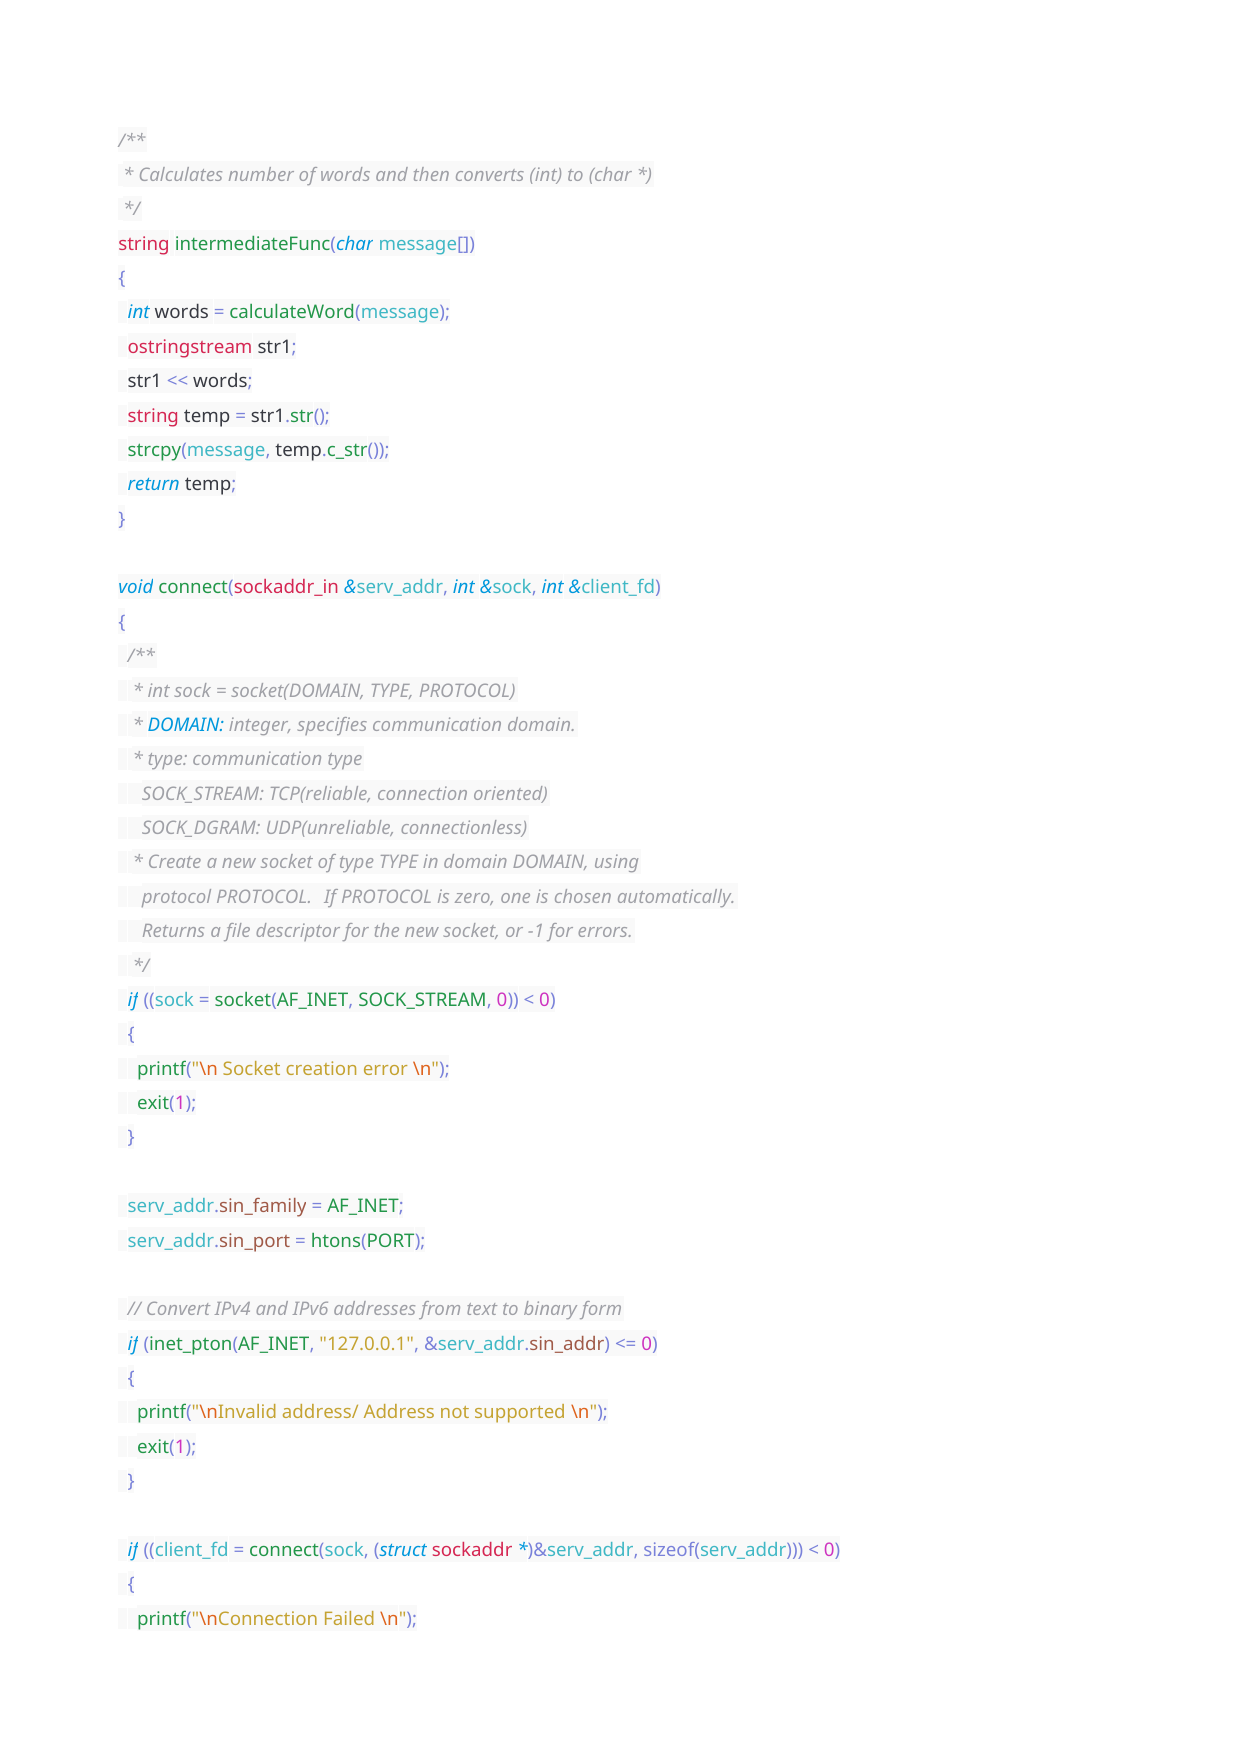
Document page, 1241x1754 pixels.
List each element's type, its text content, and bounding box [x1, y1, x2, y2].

text SOCK_DGRAM: UDP(unreliable, connectionless) [118, 806, 1122, 840]
text */ [118, 187, 1122, 221]
text serv_addr.sin_family = AF_INET; [118, 1184, 1122, 1218]
text /** [118, 634, 1122, 668]
text int words = calculateWord(message); [118, 290, 1122, 324]
text serv_addr.sin_port = htons(PORT); [118, 1218, 1122, 1252]
text /** [118, 118, 1122, 152]
text { [118, 1012, 1122, 1046]
text // Convert IPv4 and IPv6 addresses from text to binary form [118, 1287, 1122, 1321]
text string intermediateFunc(char message[]) [118, 221, 1122, 256]
text } [118, 496, 1122, 531]
text } [118, 1459, 1122, 1493]
text exit(1); [118, 1424, 1122, 1459]
text printf("\n Socket creation error \n"); [118, 1046, 1122, 1081]
text * Create a new socket of type TYPE in domain DOMAIN, using [118, 840, 1122, 874]
text printf("\nInvalid address/ Address not supported \n"); [118, 1390, 1122, 1424]
text string temp = str1.str(); [118, 393, 1122, 427]
text return temp; [118, 462, 1122, 496]
text * type: communication type [118, 737, 1122, 771]
text { [118, 1562, 1122, 1596]
text printf("\nConnection Failed \n"); [118, 1596, 1122, 1631]
text { [118, 599, 1122, 634]
text SOCK_STREAM: TCP(reliable, connection oriented) [118, 771, 1122, 806]
text exit(1); [118, 1081, 1122, 1115]
text * DOMAIN: integer, specifies communication domain. [118, 702, 1122, 737]
text strcpy(message, temp.c_str()); [118, 427, 1122, 462]
text * Calculates number of words and then converts (int) to (char *) [118, 152, 1122, 187]
text void connect(sockaddr_in &serv_addr, int &sock, int &client_fd) [118, 565, 1122, 599]
text */ [118, 943, 1122, 977]
text { [118, 1356, 1122, 1390]
text if (inet_pton(AF_INET, "127.0.0.1", &serv_addr.sin_addr) <= 0) [118, 1321, 1122, 1356]
text str1 << words; [118, 359, 1122, 393]
text if ((client_fd = connect(sock, (struct sockaddr *)&serv_addr, sizeof(serv_addr))) < 0) [118, 1527, 1122, 1562]
text } [118, 1115, 1122, 1149]
text ostringstream str1; [118, 324, 1122, 359]
text if ((sock = socket(AF_INET, SOCK_STREAM, 0)) < 0) [118, 977, 1122, 1012]
text { [118, 256, 1122, 290]
text * int sock = socket(DOMAIN, TYPE, PROTOCOL) [118, 668, 1122, 702]
text Returns a file descriptor for the new socket, or -1 for errors. [118, 909, 1122, 943]
text protocol PROTOCOL. If PROTOCOL is zero, one is chosen automatically. [118, 874, 1122, 909]
